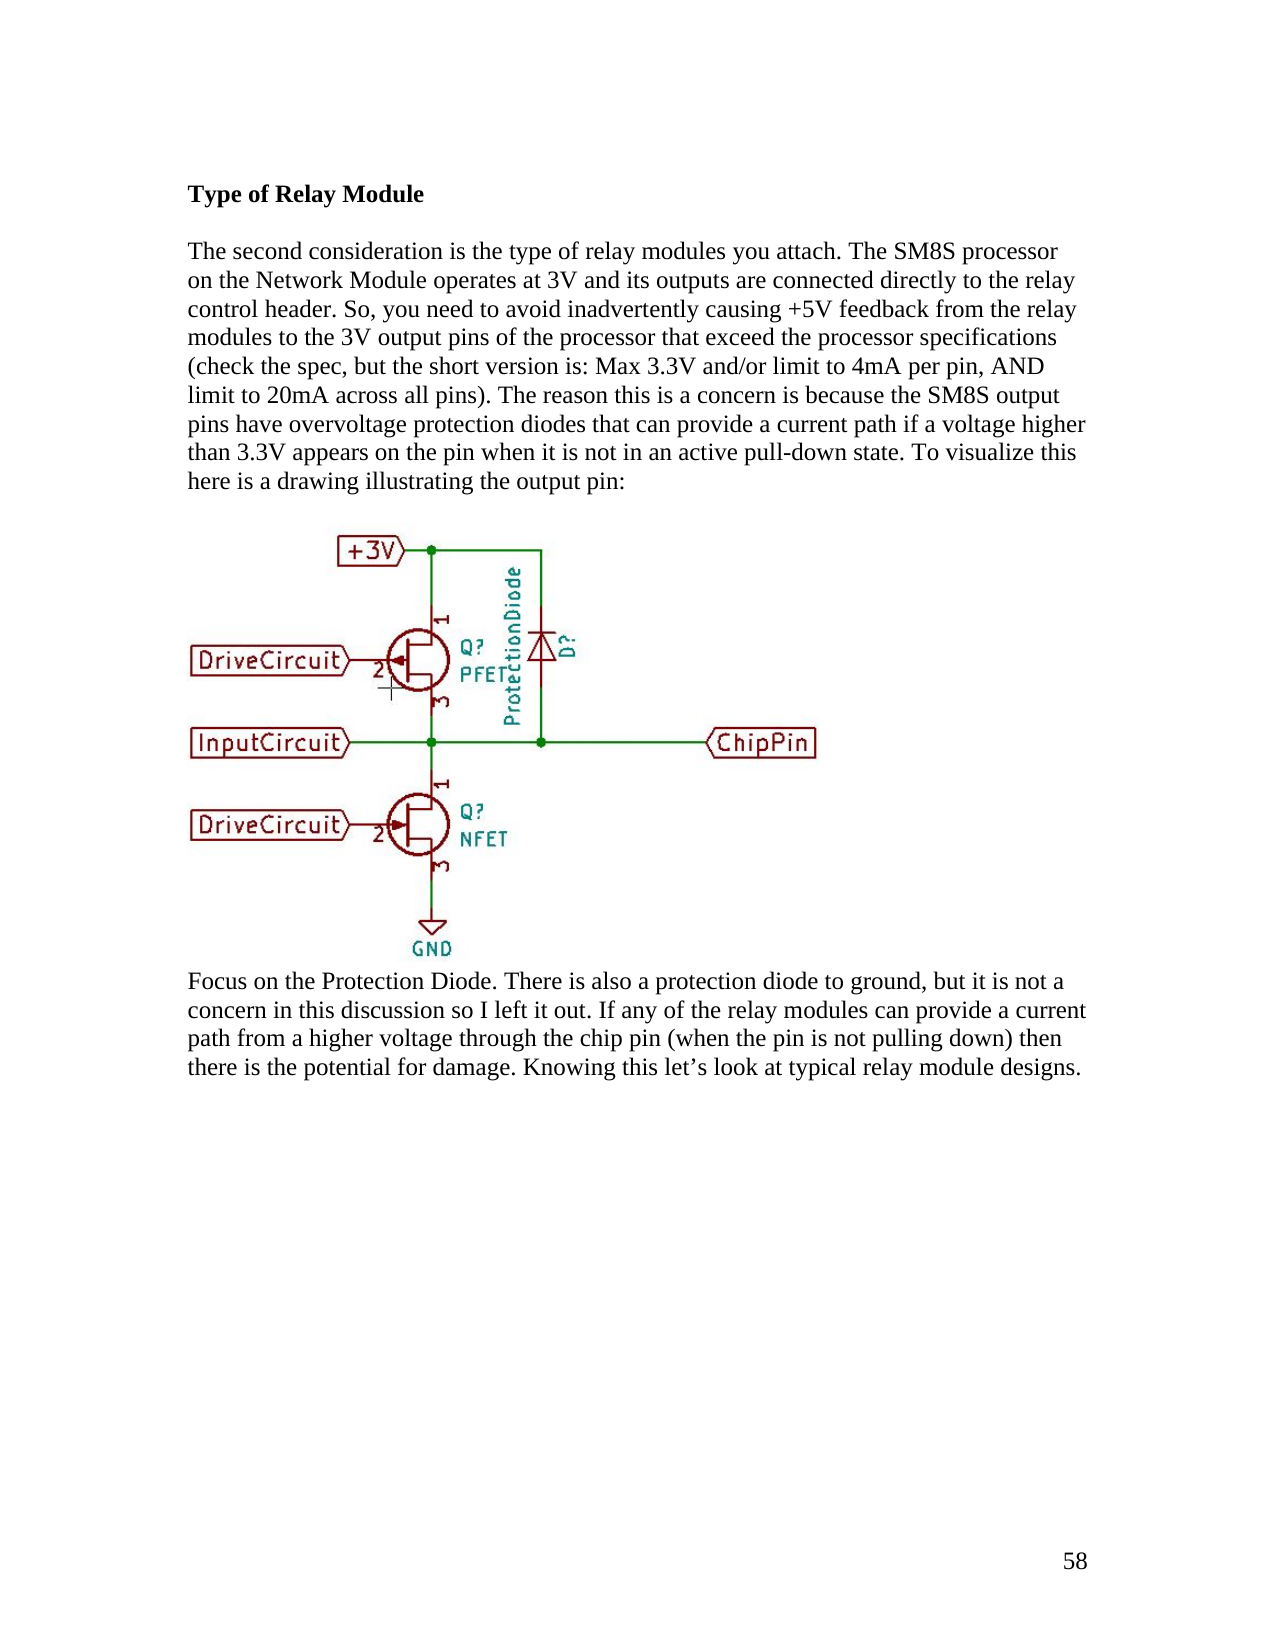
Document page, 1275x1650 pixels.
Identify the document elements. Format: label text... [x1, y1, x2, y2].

text The second consideration is the type of relay modules you attach. The SM8S processor on the Network Module operates at 3V and its outputs are connected directly to the relay control header. So, you need to avoid inadvertently causing +5V feedback from the relay modules to the 3V output pins of the processor that exceed the processor specifications (check the spec, but the short version is: Max 3.3V and/or limit to 4mA per pin, AND limit to 20mA across all pins). The reason this is a concern is because the SM8S output pins have overvoltage protection diodes that can provide a current path if a voltage higher than 3.3V appears on the pin when it is not in an active pull-down state. To visualize this here is a drawing illustrating the output pin: [187, 236, 1087, 495]
text Focus on the Protection Diode. There is also a protection diode to ground, but it is not a concern in this discussion so I left it out. If any of the relay modules can provide a current path from a higher voltage through the chip pin (when the pin is not pulling down) then there is the potential for damage. Knowing this let’s look at typical relay module designs. [187, 966, 1087, 1081]
text Type of Relay Module [187, 179, 1087, 207]
picture [187, 523, 824, 966]
